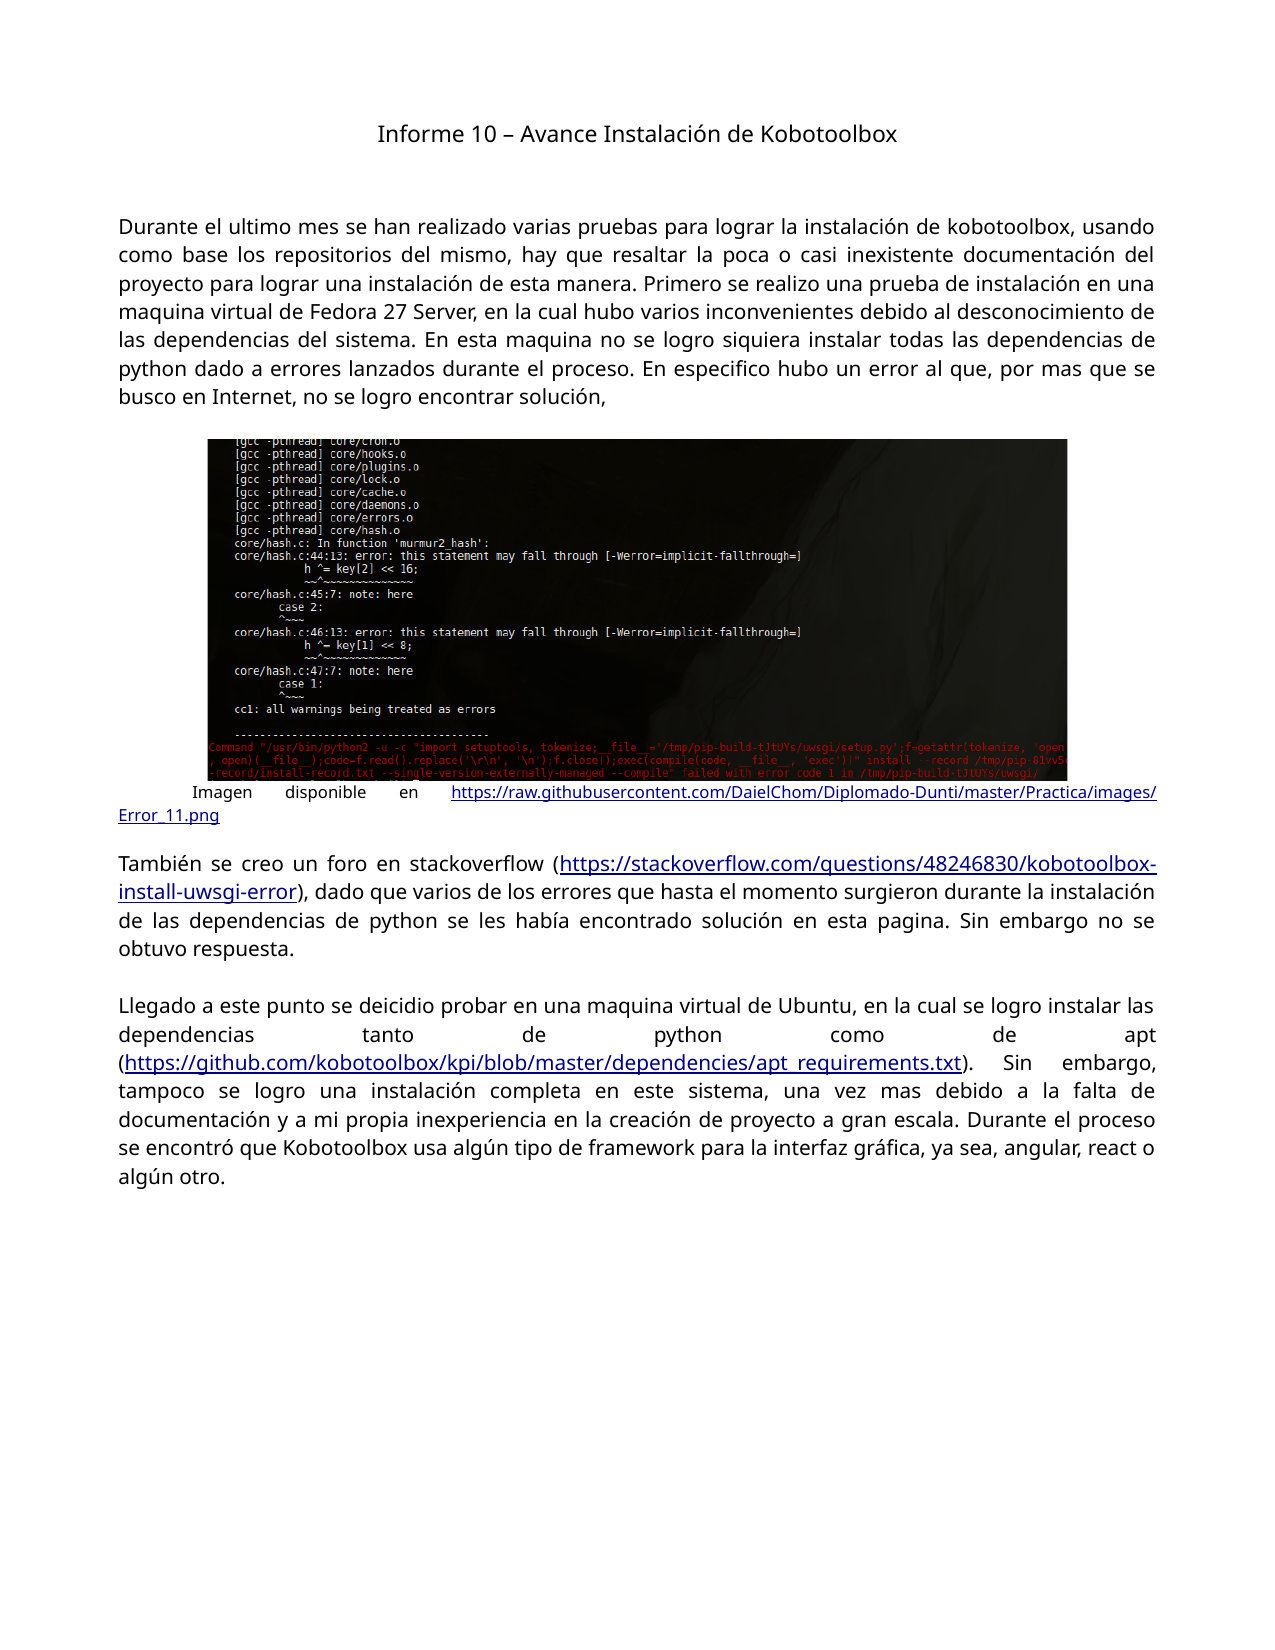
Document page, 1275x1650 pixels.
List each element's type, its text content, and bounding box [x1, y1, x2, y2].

text Informe 10 – Avance Instalación de Kobotoolbox [118, 118, 1157, 149]
picture [207, 439, 1068, 781]
text Imagen disponible en https://raw.githubusercontent.com/DaielChom/Diplomado-Dunti/master/Practica/images/Error_11.png [118, 439, 1157, 826]
text También se creo un foro en stackoverflow (https://stackoverflow.com/questions/48246830/kobotoolbox-install-uwsgi-error), dado que varios de los errores que hasta el momento surgieron durante la instalación de las dependencias de python se les había encontrado solución en esta pagina. Sin embargo no se obtuvo respuesta. [118, 849, 1157, 963]
text Llegado a este punto se deicidio probar en una maquina virtual de Ubuntu, en la cual se logro instalar las dependencias tanto de python como de apt (https://github.com/kobotoolbox/kpi/blob/master/dependencies/apt_requirements.txt). Sin embargo, tampoco se logro una instalación completa en este sistema, una vez mas debido a la falta de documentación y a mi propia inexperiencia en la creación de proyecto a gran escala. Durante el proceso se encontró que Kobotoolbox usa algún tipo de framework para la interfaz gráfica, ya sea, angular, react o algún otro. [118, 991, 1157, 1190]
text Durante el ultimo mes se han realizado varias pruebas para lograr la instalación de kobotoolbox, usando como base los repositorios del mismo, hay que resaltar la poca o casi inexistente documentación del proyecto para lograr una instalación de esta manera. Primero se realizo una prueba de instalación en una maquina virtual de Fedora 27 Server, en la cual hubo varios inconvenientes debido al desconocimiento de las dependencias del sistema. En esta maquina no se logro siquiera instalar todas las dependencias de python dado a errores lanzados durante el proceso. En especifico hubo un error al que, por mas que se busco en Internet, no se logro encontrar solución, [118, 212, 1157, 411]
